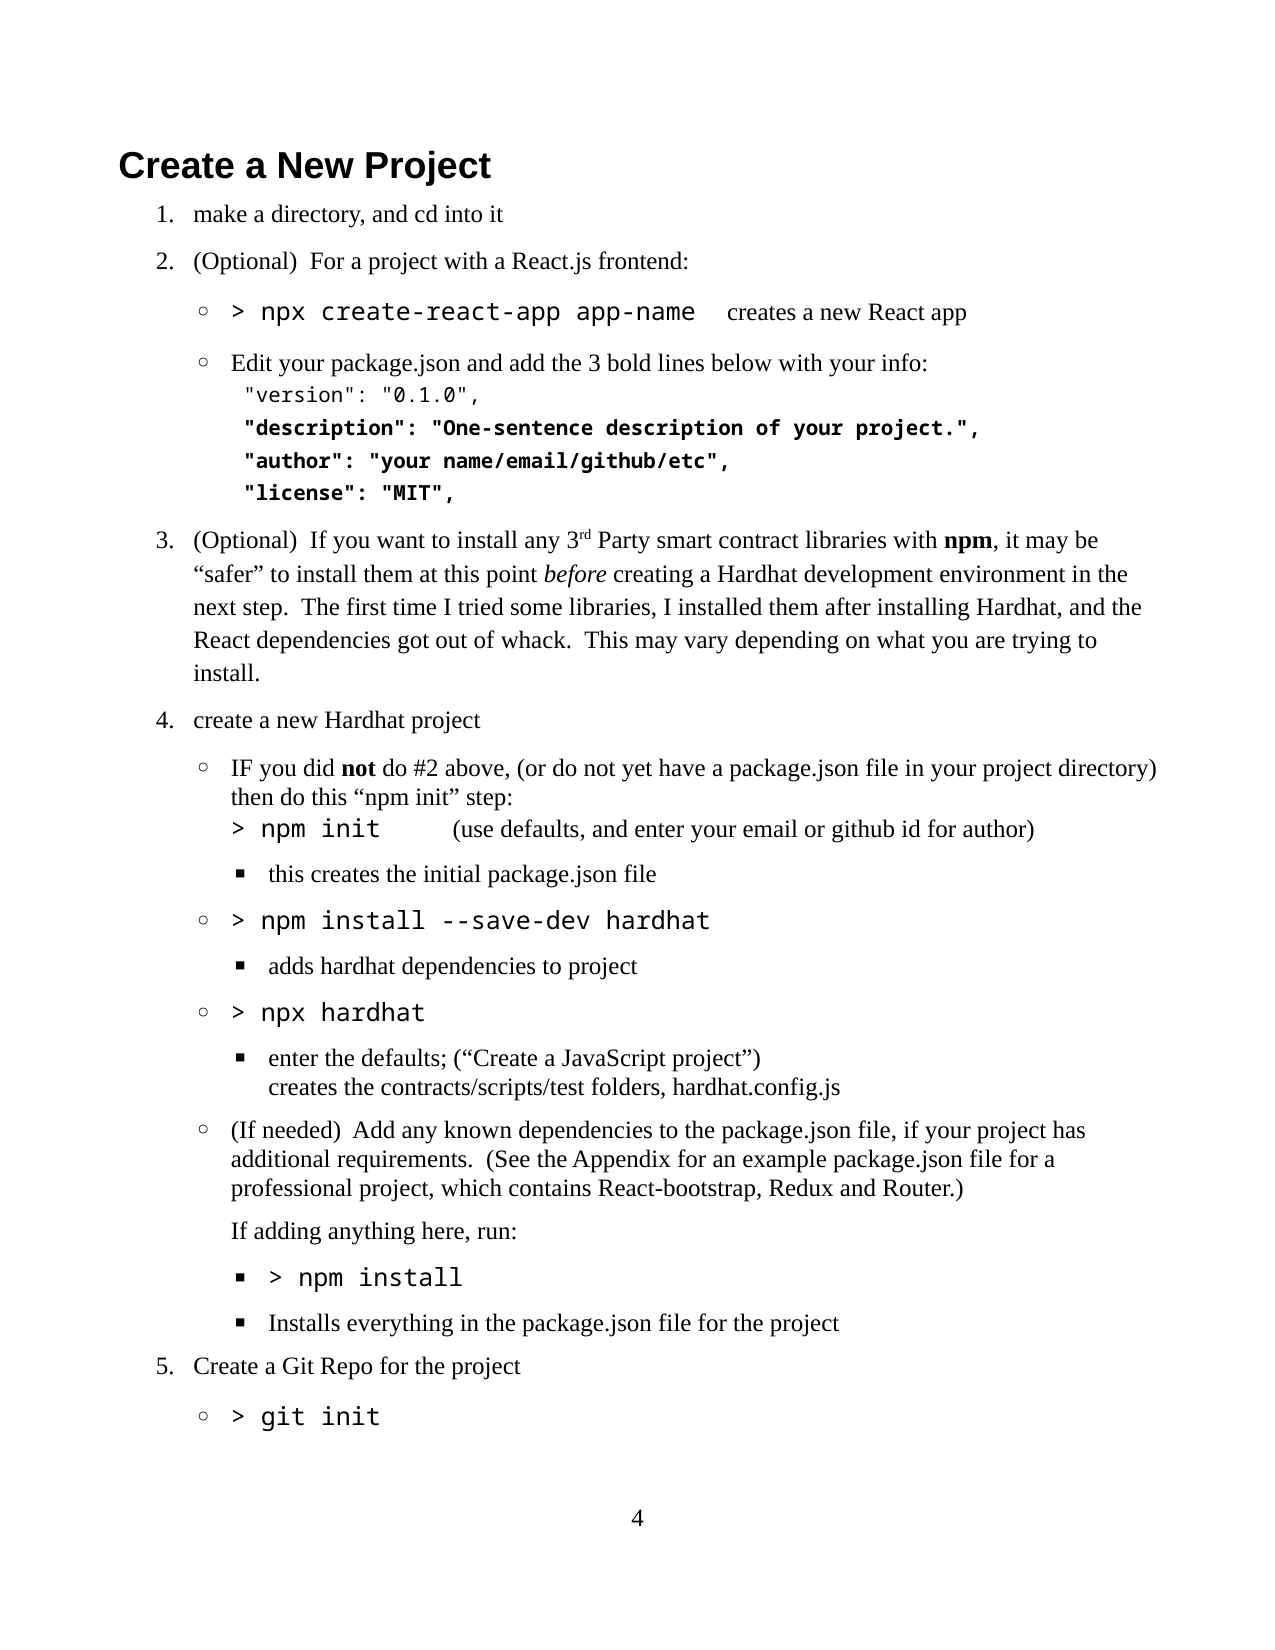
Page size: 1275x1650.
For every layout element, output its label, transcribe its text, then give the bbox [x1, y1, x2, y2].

list (Optional) For a project with a React.js frontend: [156, 246, 1157, 275]
list If adding anything here, run: [193, 1216, 1157, 1245]
list this creates the initial package.json file [231, 859, 1157, 888]
list create a new Hardhat project [156, 705, 1157, 734]
subtitle Create a New Project [118, 143, 1157, 186]
list IF you did not do #2 above, (or do not yet have a package.json file in your project directory) then do this “npm init” step: > npm init (use defaults, and enter your email or github id for author) [193, 753, 1157, 844]
list (If needed) Add any known dependencies to the package.json file, if your project has additional requirements. (See the Appendix for an example package.json file for a professional project, which contains React-bootstrap, Redux and Router.) [193, 1115, 1157, 1201]
list > npx create-react-app app-name creates a new React app [193, 294, 1157, 328]
list Create a Git Repo for the project [156, 1351, 1157, 1380]
list enter the defaults; (“Create a JavaScript project”) creates the contracts/scripts/test folders, hardhat.config.js [231, 1043, 1157, 1101]
list Installs everything in the package.json file for the project [231, 1308, 1157, 1337]
list adds hardhat dependencies to project [231, 951, 1157, 980]
list make a directory, and cd into it [156, 199, 1157, 227]
list > npm install --save-dev hardhat [193, 902, 1157, 936]
list > git init [193, 1399, 1157, 1433]
list > npx hardhat [193, 994, 1157, 1028]
list Edit your package.json and add the 3 bold lines below with your info: "version": "0.1.0", "description": "One-sentence description of your project.", "author": "your name/email/github/etc", "license": "MIT", [193, 348, 1157, 507]
list (Optional) If you want to install any 3rd Party smart contract libraries with npm, it may be “safer” to install them at this point before creating a Hardhat development environment in the next step. The first time I tried some libraries, I installed them after installing Hardhat, and the React dependencies got out of whack. This may vary depending on what you are trying to install. [156, 526, 1157, 686]
list > npm install [231, 1259, 1157, 1293]
